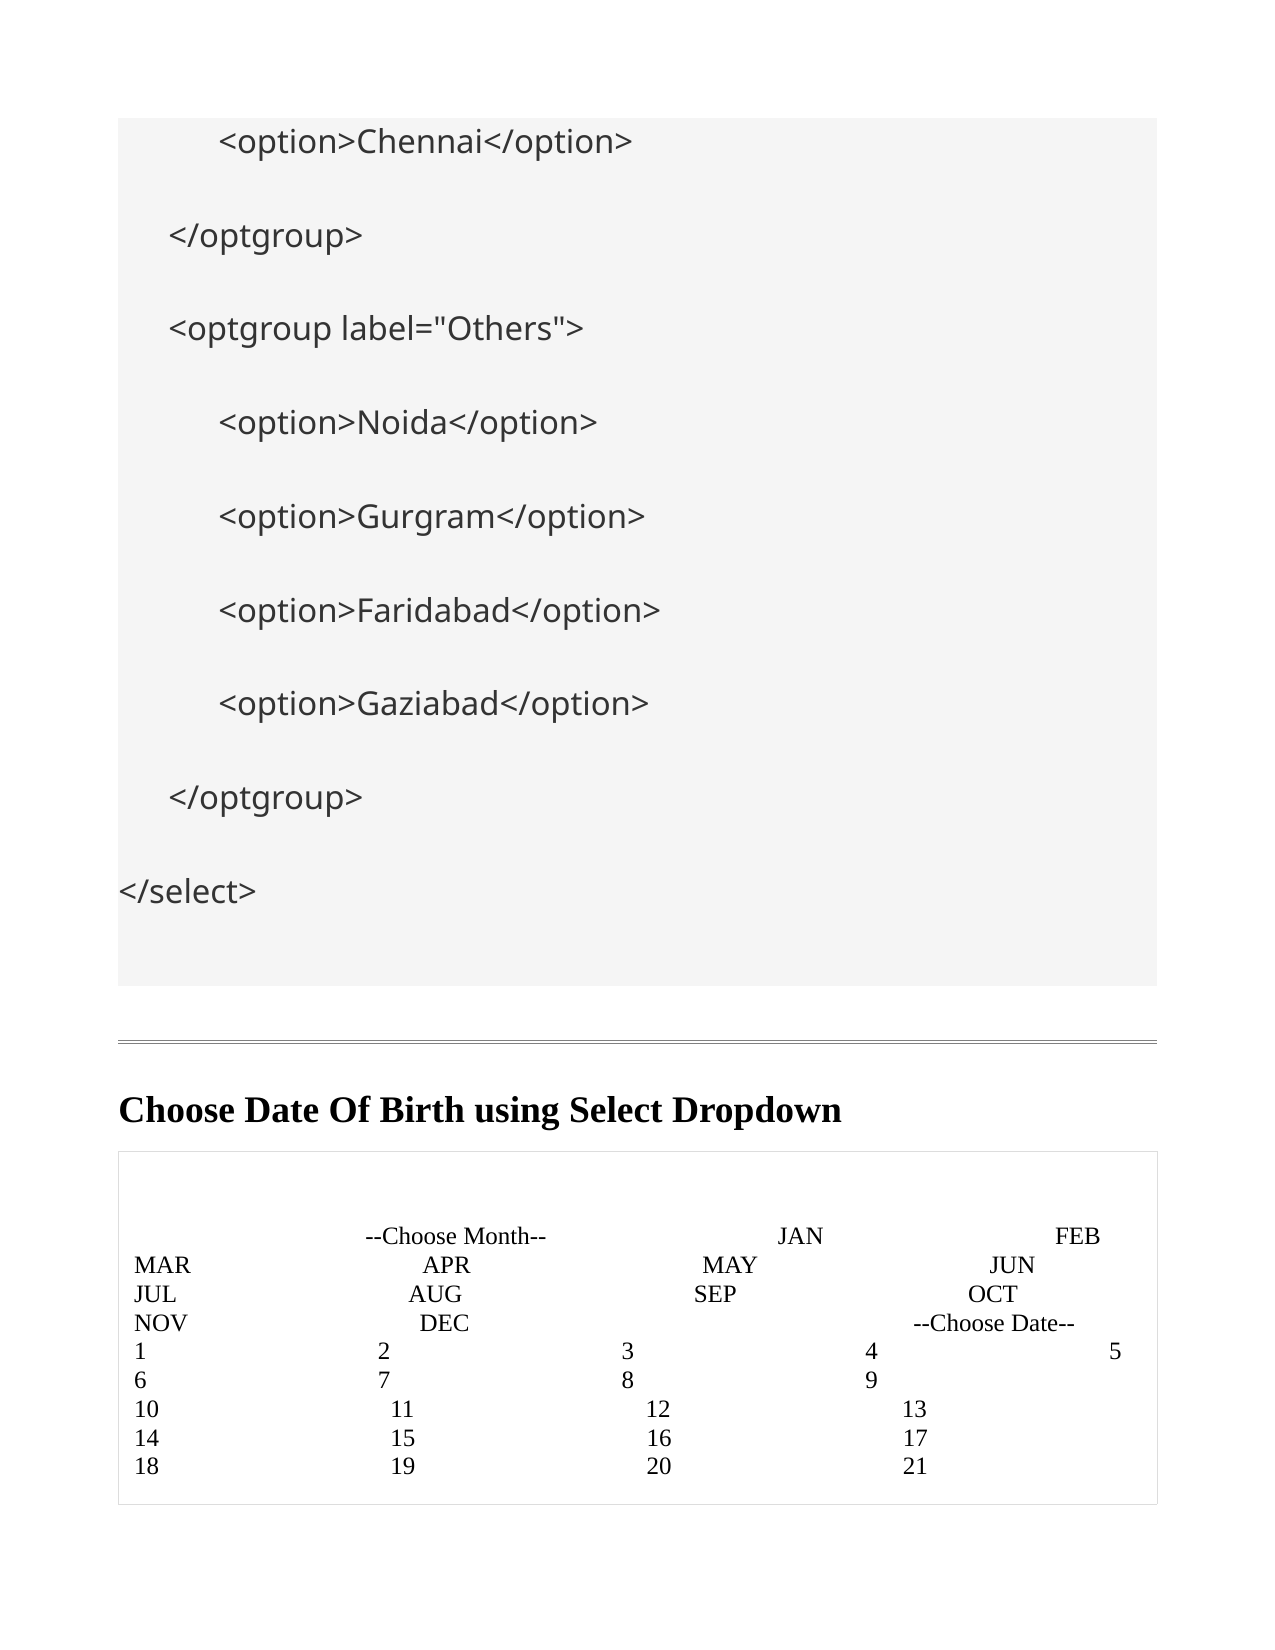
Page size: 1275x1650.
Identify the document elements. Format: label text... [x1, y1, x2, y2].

text <option>Faridabad</option> [118, 587, 1157, 632]
text <option>Chennai</option> [118, 118, 1157, 163]
text <option>Gaziabad</option> [118, 681, 1157, 725]
text </optgroup> [118, 212, 1157, 257]
text --Choose Month-- JAN FEB MAR APR MAY JUN JUL AUG SEP OCT NOV DEC --Choose Date-- 1 2 3 4 5 6 7 8 9 10 11 12 13 14 15 16 17 18 19 20 21 [119, 1152, 1157, 1504]
text </optgroup> [118, 774, 1157, 819]
text </select> [118, 868, 1157, 913]
text <option>Gurgram</option> [118, 493, 1157, 538]
subtitle Choose Date Of Birth using Select Dropdown [118, 1088, 1157, 1131]
text <optgroup label="Others"> [118, 306, 1157, 350]
text <option>Noida</option> [118, 399, 1157, 444]
